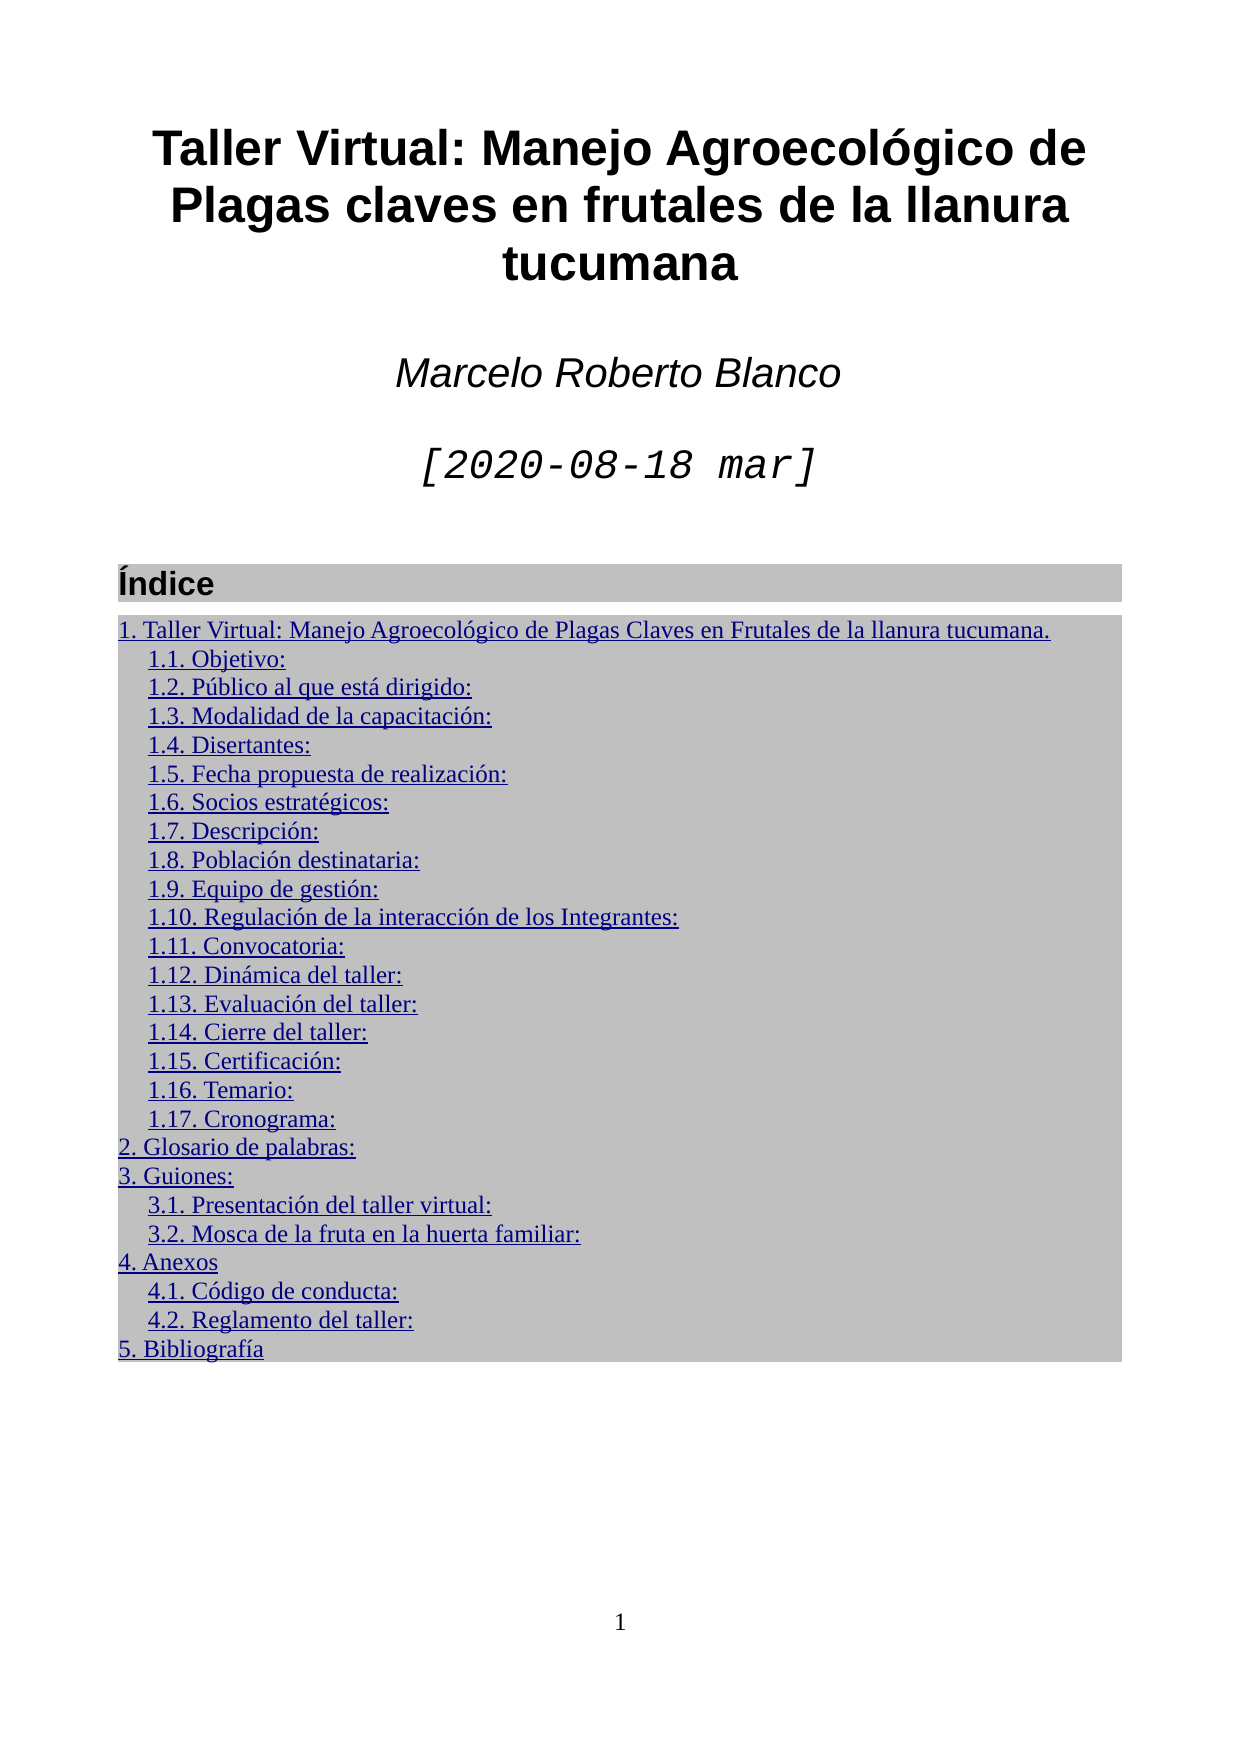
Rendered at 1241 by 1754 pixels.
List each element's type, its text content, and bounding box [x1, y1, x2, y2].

text 1.5. Fecha propuesta de realización: [148, 759, 1122, 787]
text 3.2. Mosca de la fruta en la huerta familiar: [148, 1219, 1122, 1247]
text 1.16. Temario: [148, 1075, 1122, 1104]
title Taller Virtual: Manejo Agroecológico de Plagas claves en frutales de la llanura tucumana [118, 118, 1122, 291]
text 1.13. Evaluación del taller: [148, 989, 1122, 1017]
text 1.10. Regulación de la interacción de los Integrantes: [148, 902, 1122, 931]
text 3. Guiones: [118, 1161, 1122, 1190]
text 1.4. Disertantes: [148, 730, 1122, 759]
text 1.3. Modalidad de la capacitación: [148, 701, 1122, 730]
text 4. Anexos [118, 1247, 1122, 1276]
text 4.1. Código de conducta: [148, 1276, 1122, 1305]
text 1.11. Convocatoria: [148, 931, 1122, 960]
text 3.1. Presentación del taller virtual: [148, 1190, 1122, 1219]
text 1.9. Equipo de gestión: [148, 874, 1122, 902]
text 2. Glosario de palabras: [118, 1132, 1122, 1161]
subtitle Marcelo Roberto Blanco [118, 348, 1122, 396]
text 1.1. Objetivo: [148, 644, 1122, 672]
text 1.17. Cronograma: [148, 1104, 1122, 1132]
text 1.14. Cierre del taller: [148, 1017, 1122, 1046]
text 1.7. Descripción: [148, 816, 1122, 845]
text 1.2. Público al que está dirigido: [148, 672, 1122, 701]
text 1.15. Certificación: [148, 1046, 1122, 1075]
subtitle [2020-08-18 mar] [118, 444, 1122, 491]
text 1.12. Dinámica del taller: [148, 960, 1122, 989]
text 5. Bibliografía [118, 1334, 1122, 1362]
text 1. Taller Virtual: Manejo Agroecológico de Plagas Claves en Frutales de la llanura tucumana. [118, 615, 1122, 644]
text 1.6. Socios estratégicos: [148, 787, 1122, 816]
subtitle Índice [118, 564, 1122, 602]
text 4.2. Reglamento del taller: [148, 1305, 1122, 1334]
text 1.8. Población destinataria: [148, 845, 1122, 874]
